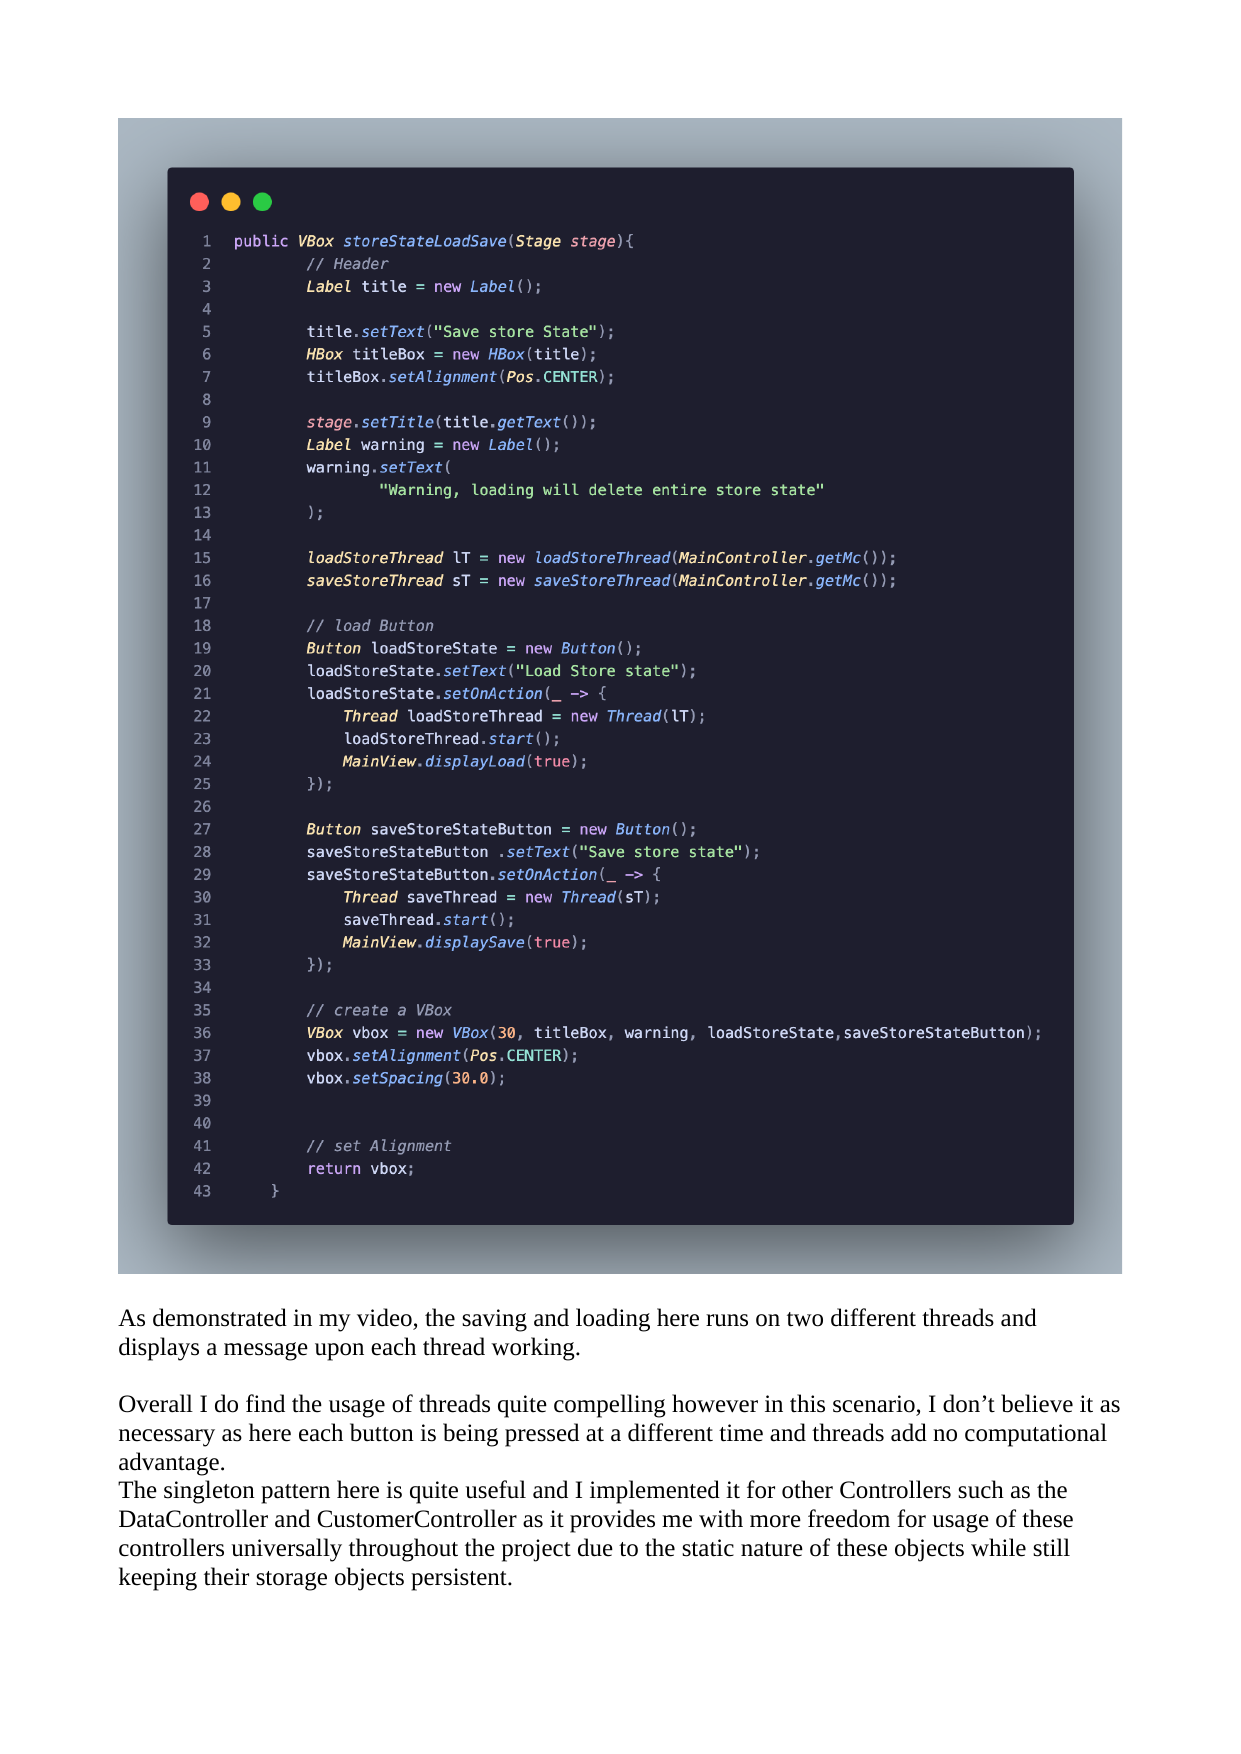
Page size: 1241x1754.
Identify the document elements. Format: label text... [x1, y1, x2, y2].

text As demonstrated in my video, the saving and loading here runs on two different threads and displays a message upon each thread working. [118, 1303, 1122, 1360]
picture [118, 118, 1123, 1274]
text The singleton pattern here is quite useful and I implemented it for other Controllers such as the DataController and CustomerController as it provides me with more freedom for usage of these controllers universally throughout the project due to the static nature of these objects while still keeping their storage objects persistent. [118, 1475, 1122, 1590]
text Overall I do find the usage of threads quite compelling however in this scenario, I don’t believe it as necessary as here each button is being pressed at a different time and threads add no computational advantage. [118, 1389, 1122, 1475]
